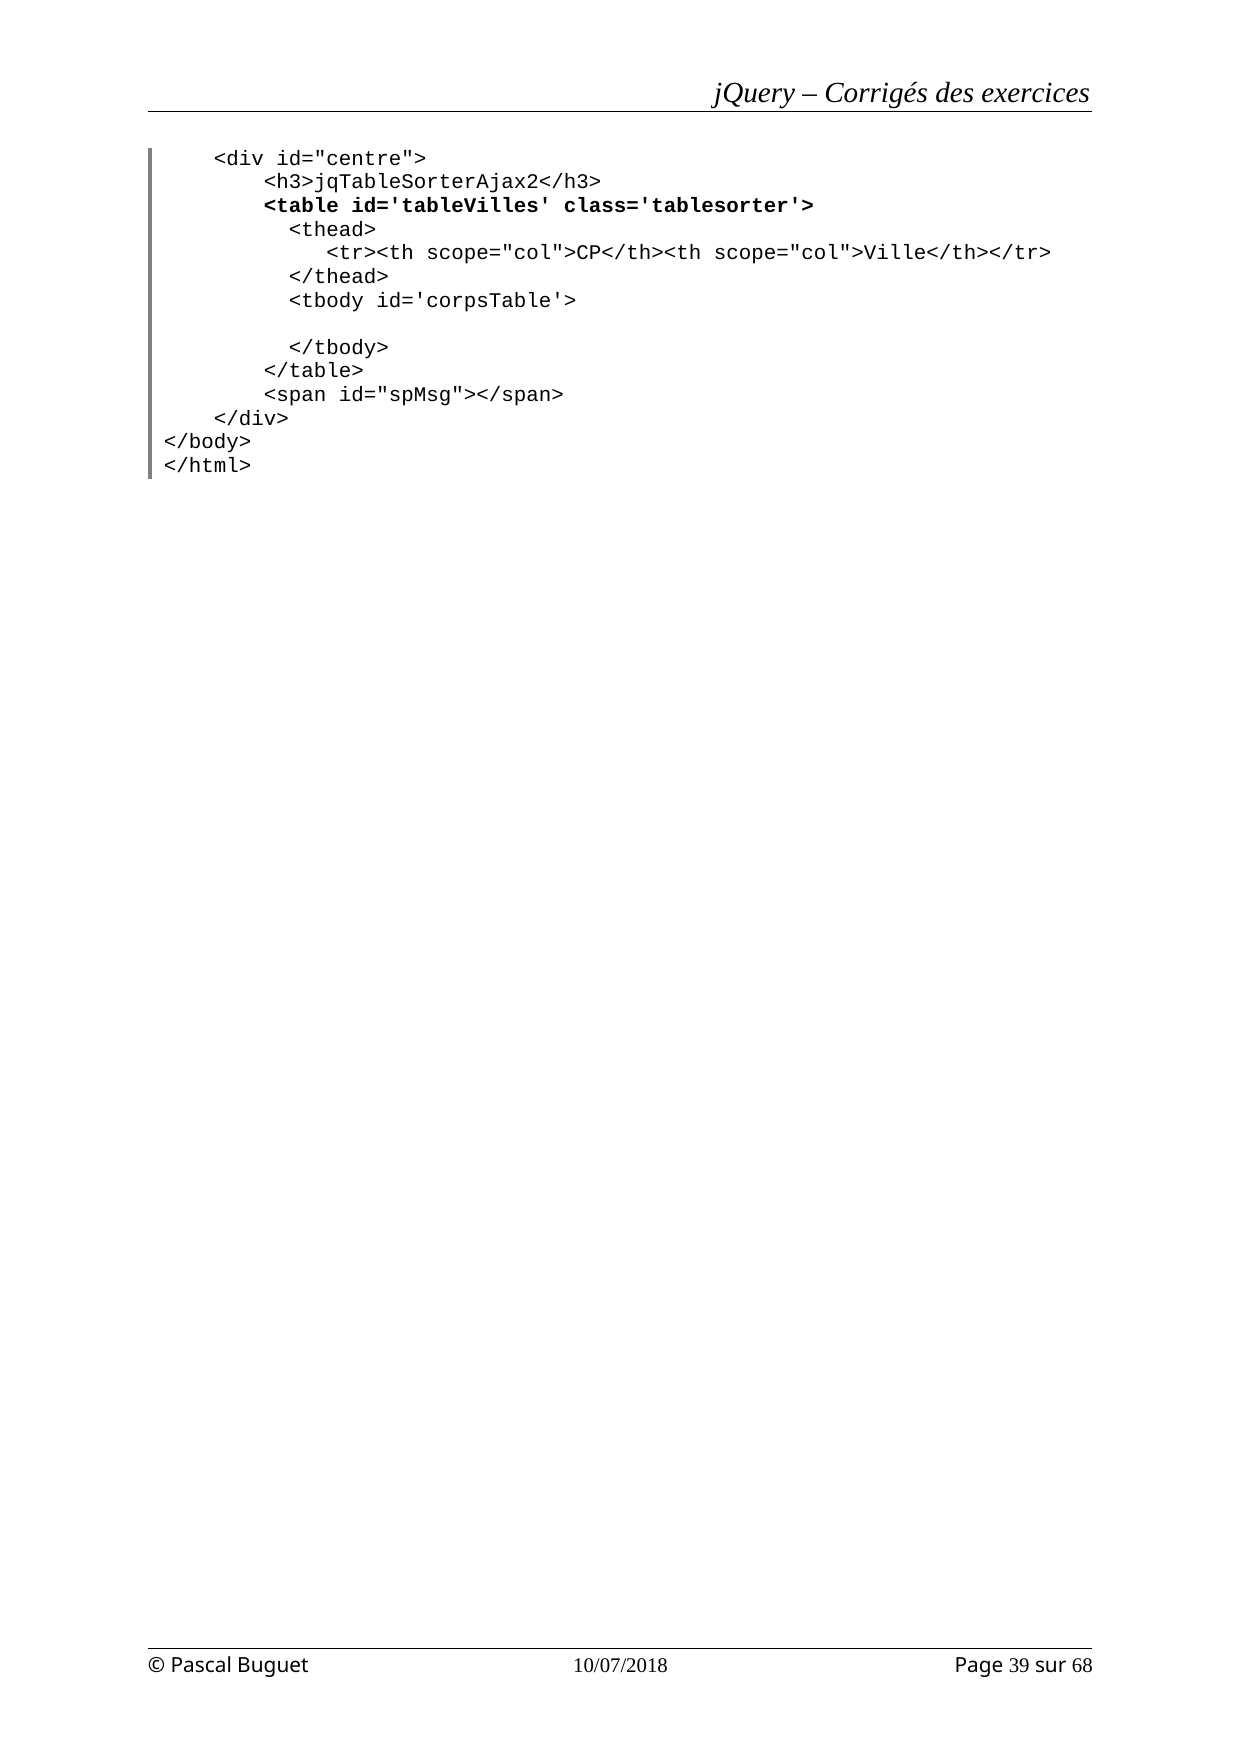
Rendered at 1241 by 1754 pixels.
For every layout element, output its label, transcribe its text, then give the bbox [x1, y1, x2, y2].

text </table> [152, 361, 1092, 384]
text <tbody id='corpsTable'> [152, 289, 1092, 313]
text </tbody> [152, 337, 1092, 361]
text <tr><th scope="col">CP</th><th scope="col">Ville</th></tr> [152, 242, 1092, 266]
text </thead> [152, 266, 1092, 289]
text <thead> [152, 219, 1092, 242]
text <table id='tableVilles' class='tablesorter'> [152, 195, 1092, 219]
text <span id="spMsg"></span> [152, 384, 1092, 408]
text </body> [152, 431, 1092, 455]
text </html> [152, 455, 1092, 479]
text </div> [152, 408, 1092, 431]
text <h3>jqTableSorterAjax2</h3> [152, 171, 1092, 195]
text <div id="centre"> [152, 148, 1092, 171]
